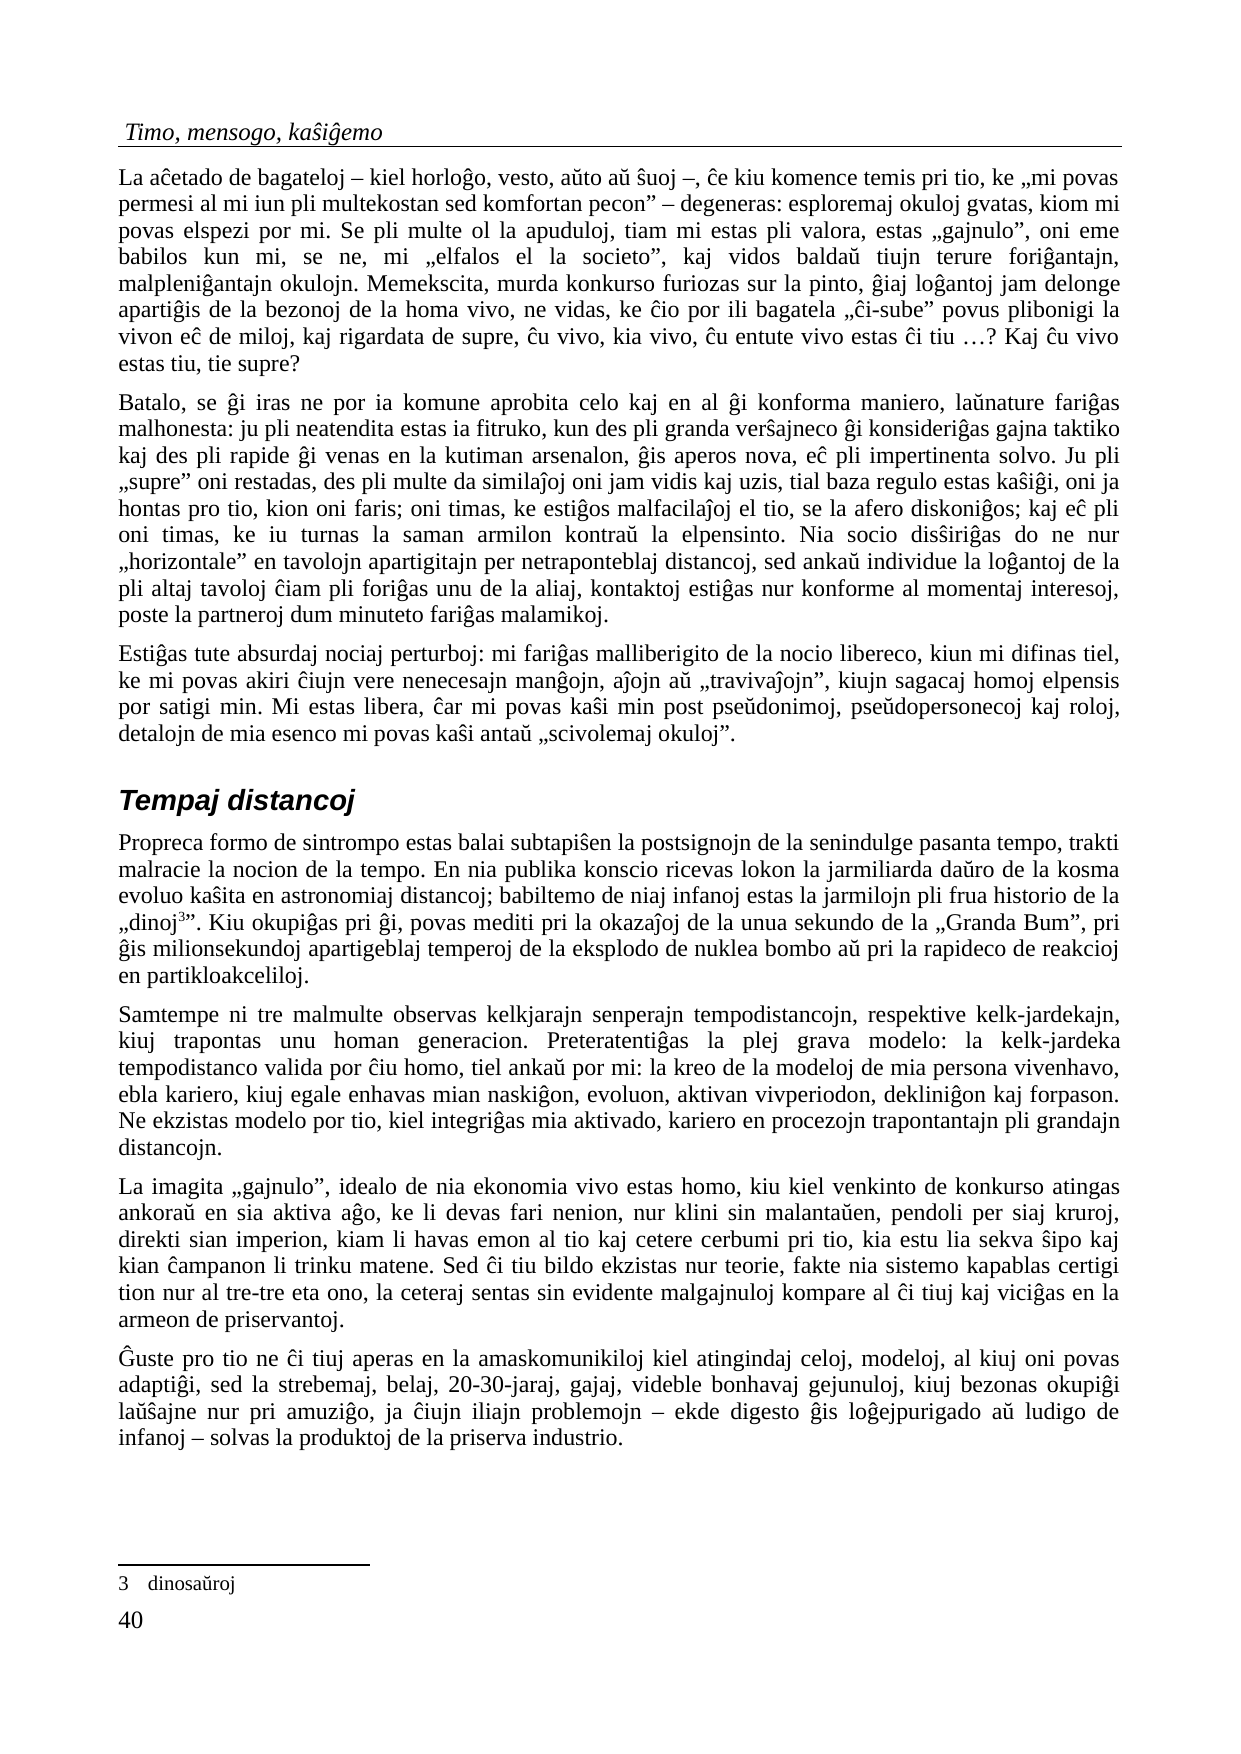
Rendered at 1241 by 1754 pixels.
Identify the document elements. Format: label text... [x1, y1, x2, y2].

subtitle Tempaj distancoj [118, 784, 1122, 817]
text Ĝuste pro tio ne ĉi tiuj aperas en la amaskomunikiloj kiel atingindaj celoj, modeloj, al kiuj oni povas adaptiĝi, sed la strebemaj, belaj, 20-30-jaraj, gajaj, videble bonhavaj gejunuloj, kiuj bezonas okupiĝi laŭŝajne nur pri amuziĝo, ja ĉiujn iliajn problemojn – ekde digesto ĝis loĝejpurigado aŭ ludigo de infanoj – solvas la produktoj de la priserva industrio. [118, 1345, 1122, 1451]
text Propreca formo de sintrompo estas balai subtapiŝen la postsignojn de la senindulge pasanta tempo, trakti malracie la nocion de la tempo. En nia publika konscio ricevas lokon la jarmiliarda daŭro de la kosma evoluo kaŝita en astronomiaj distancoj; babiltemo de niaj infanoj estas la jarmilojn pli frua historio de la „dinoj”. Kiu okupiĝas pri ĝi, povas mediti pri la okazaĵoj de la unua sekundo de la „Granda Bum”, pri ĝis milionsekundoj apartigeblaj temperoj de la eksplodo de nuklea bombo aŭ pri la rapideco de reakcioj en partikloakceliloj. [118, 829, 1122, 988]
text La aĉetado de bagateloj – kiel horloĝo, vesto, aŭto aŭ ŝuoj –, ĉe kiu komence temis pri tio, ke „mi povas permesi al mi iun pli multekostan sed komfortan pecon” – degeneras: esploremaj okuloj gvatas, kiom mi povas elspezi por mi. Se pli multe ol la apuduloj, tiam mi estas pli valora, estas „gajnulo”, oni eme babilos kun mi, se ne, mi „elfalos el la societo”, kaj vidos baldaŭ tiujn terure foriĝantajn, malpleniĝantajn okulojn. Memekscita, murda konkurso furiozas sur la pinto, ĝiaj loĝantoj jam delonge apartiĝis de la bezonoj de la homa vivo, ne vidas, ke ĉio por ili bagatela „ĉi-sube” povus plibonigi la vivon eĉ de miloj, kaj rigardata de supre, ĉu vivo, kia vivo, ĉu entute vivo estas ĉi tiu …? Kaj ĉu vivo estas tiu, tie supre? [118, 164, 1122, 376]
text Estiĝas tute absurdaj nociaj perturboj: mi fariĝas malliberigito de la nocio libereco, kiun mi difinas tiel, ke mi povas akiri ĉiujn vere nenecesajn manĝojn, aĵojn aŭ „travivaĵojn”, kiujn sagacaj homoj elpensis por satigi min. Mi estas libera, ĉar mi povas kaŝi min post pseŭdonimoj, pseŭdopersonecoj kaj roloj, detalojn de mia esenco mi povas kaŝi antaŭ „scivolemaj okuloj”. [118, 640, 1122, 746]
text Batalo, se ĝi iras ne por ia komune aprobita celo kaj en al ĝi konforma maniero, laŭnature fariĝas malhonesta: ju pli neatendita estas ia fitruko, kun des pli granda verŝajneco ĝi konsideriĝas gajna taktiko kaj des pli rapide ĝi venas en la kutiman arsenalon, ĝis aperos nova, eĉ pli impertinenta solvo. Ju pli „supre” oni restadas, des pli multe da similaĵoj oni jam vidis kaj uzis, tial baza regulo estas kaŝiĝi, oni ja hontas pro tio, kion oni faris; oni timas, ke estiĝos malfacilaĵoj el tio, se la afero diskoniĝos; kaj eĉ pli oni timas, ke iu turnas la saman armilon kontraŭ la elpensinto. Nia socio disŝiriĝas do ne nur „horizontale” en tavolojn apartigitajn per netraponteblaj distancoj, sed ankaŭ individue la loĝantoj de la pli altaj tavoloj ĉiam pli foriĝas unu de la aliaj, kontaktoj estiĝas nur konforme al momentaj interesoj, poste la partneroj dum minuteto fariĝas malamikoj. [118, 389, 1122, 628]
text dinosaŭroj [118, 1571, 1122, 1594]
text Samtempe ni tre malmulte observas kelkjarajn senperajn tempodistancojn, respektive kelk-jardekajn, kiuj trapontas unu homan generacion. Preteratentiĝas la plej grava modelo: la kelk-jardeka tempodistanco valida por ĉiu homo, tiel ankaŭ por mi: la kreo de la modeloj de mia persona vivenhavo, ebla kariero, kiuj egale enhavas mian naskiĝon, evoluon, aktivan vivperiodon, dekliniĝon kaj forpason. Ne ekzistas modelo por tio, kiel integriĝas mia aktivado, kariero en procezojn trapontantajn pli grandajn distancojn. [118, 1001, 1122, 1160]
text La imagita „gajnulo”, idealo de nia ekonomia vivo estas homo, kiu kiel venkinto de konkurso atingas ankoraŭ en sia aktiva aĝo, ke li devas fari nenion, nur klini sin malantaŭen, pendoli per siaj kruroj, direkti sian imperion, kiam li havas emon al tio kaj cetere cerbumi pri tio, kia estu lia sekva ŝipo kaj kian ĉampanon li trinku matene. Sed ĉi tiu bildo ekzistas nur teorie, fakte nia sistemo kapablas certigi tion nur al tre-tre eta ono, la ceteraj sentas sin evidente malgajnuloj kompare al ĉi tiuj kaj viciĝas en la armeon de priservantoj. [118, 1173, 1122, 1332]
